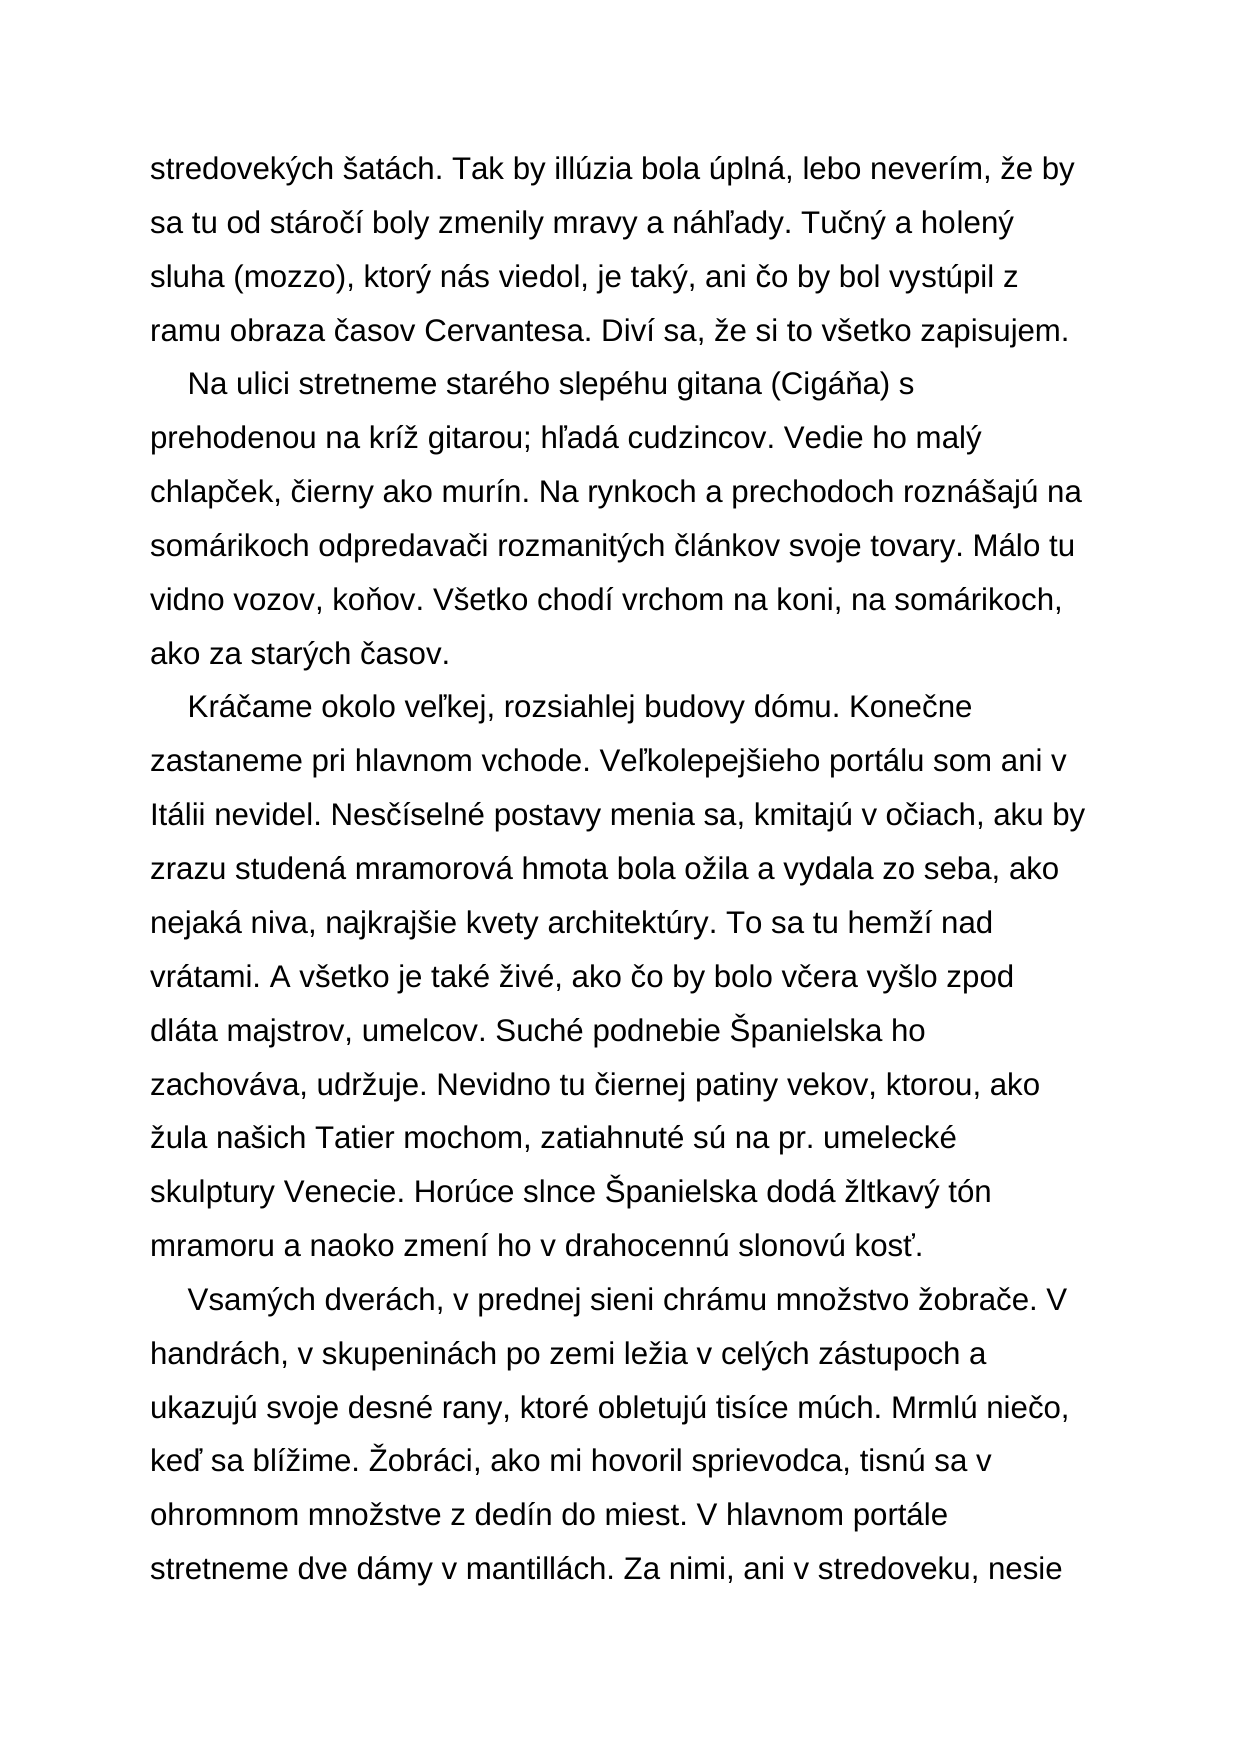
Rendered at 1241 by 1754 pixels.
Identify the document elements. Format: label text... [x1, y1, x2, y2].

text Na ulici stretneme starého slepéhu gitana (Cigáňa) s prehodenou na kríž gitarou; hľadá cudzincov. Vedie ho malý chlapček, čierny ako murín. Na rynkoch a prechodoch roznášajú na somári­koch odpredavači rozmanitých článkov svoje tovary. Málo tu vidno vozov, koňov. Všetko chodí vrchom na koni, na somárikoch, ako za starých časov. [150, 365, 1091, 671]
text stredovekých šatách. Tak by illúzia bola úplná, lebo neverím, že by sa tu od stáročí boly zmenily mravy a náhľady. Tučný a ho­lený sluha (mozzo), ktorý nás viedol, je taký, ani čo by bol vy­stúpil z ramu obraza časov Cervantesa. Diví sa, že si to všetko zapisujem. [150, 150, 1091, 347]
text Kráčame okolo veľkej, rozsiahlej budovy dómu. Konečne zastaneme pri hlavnom vchode. Veľkolepejšieho portálu som ani v Itálii nevidel. Nesčíselné postavy menia sa, kmitajú v očiach, aku by zrazu studená mramorová hmota bola ožila a vydala zo seba, ako nejaká niva, najkrajšie kvety architektúry. To sa tu hemží nad vrátami. A všetko je také živé, ako čo by bolo včera vyšlo zpod dláta majstrov, umelcov. Suché podnebie Španielska ho zachováva, udržuje. Nevidno tu čiernej patiny vekov, ktorou, ako žula našich Tatier mochom, zatiahnuté sú na pr. umelecké skulptury Venecie. Horúce slnce Španielska dodá žltkavý tón mramoru a naoko zmení ho v drahocennú slonovú kosť. [150, 688, 1091, 1263]
text Vsamých dverách, v prednej sieni chrámu množstvo žobrače. V handrách, v skupeninách po zemi ležia v celých zástupoch a ukazujú svoje desné rany, ktoré obletujú tisíce múch. Mrmlú niečo, keď sa blížime. Žobráci, ako mi hovoril sprievodca, tisnú sa v ohromnom množstve z dedín do miest. V hlavnom portále stretneme dve dámy v mantillách. Za nimi, ani v stredoveku, nesie [150, 1281, 1091, 1586]
